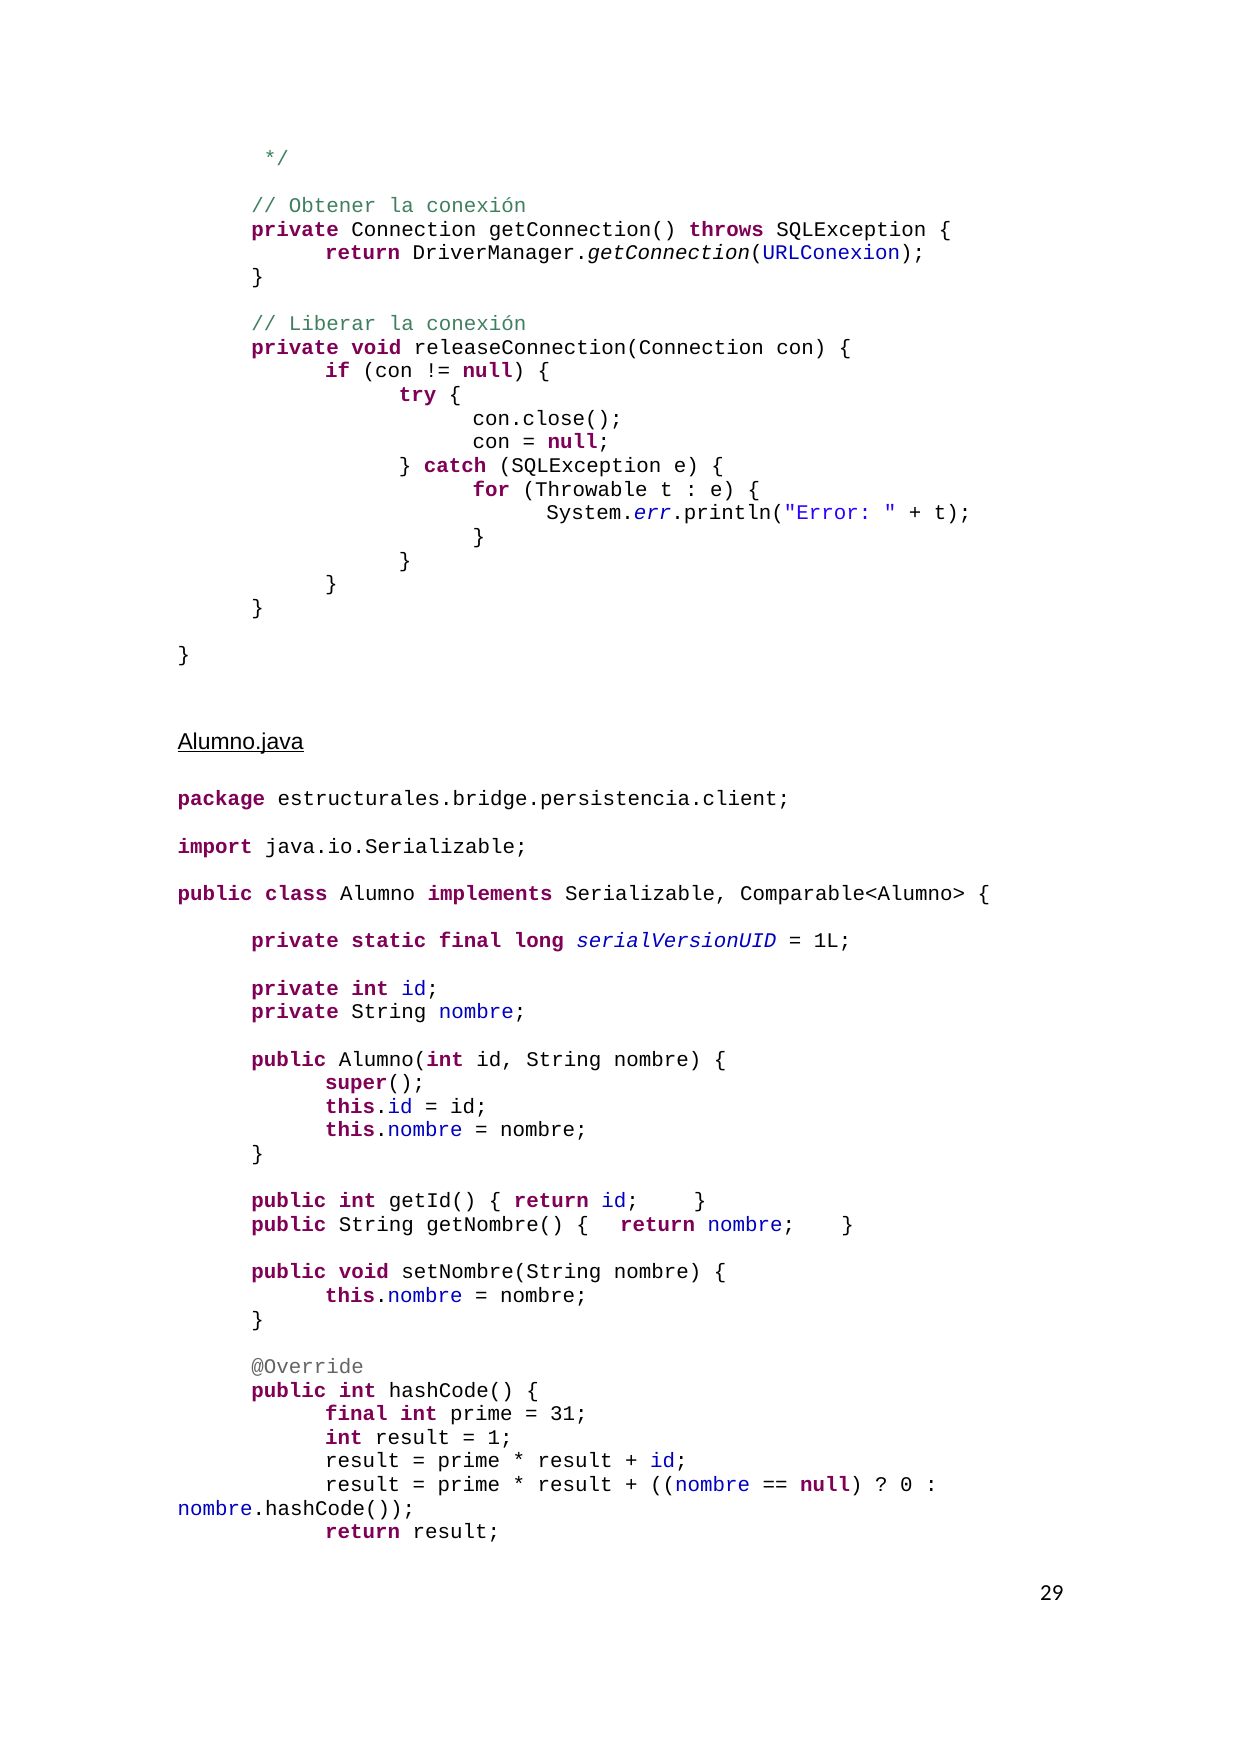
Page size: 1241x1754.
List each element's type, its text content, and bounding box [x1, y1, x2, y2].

text public int hashCode() { [177, 1379, 1063, 1403]
text import java.io.Serializable; [177, 836, 1063, 859]
text private String nombre; [177, 1001, 1063, 1025]
text package estructurales.bridge.persistencia.client; [177, 788, 1063, 812]
text try { [177, 384, 1063, 408]
text public int getId() { return id; } [177, 1190, 1063, 1214]
text } [177, 573, 1063, 597]
text final int prime = 31; [177, 1403, 1063, 1427]
text result = prime * result + ((nombre == null) ? 0 : nombre.hashCode()); [177, 1474, 1063, 1521]
text if (con != null) { [177, 360, 1063, 384]
text public Alumno(int id, String nombre) { [177, 1048, 1063, 1072]
text this.nombre = nombre; [177, 1285, 1063, 1309]
text } catch (SQLException e) { [177, 455, 1063, 479]
text } [177, 549, 1063, 573]
text super(); [177, 1072, 1063, 1096]
text int result = 1; [177, 1427, 1063, 1451]
text Alumno.java [177, 728, 1063, 754]
text } [177, 1309, 1063, 1332]
text // Liberar la conexión [177, 313, 1063, 337]
text @Override [177, 1356, 1063, 1379]
text */ [177, 148, 1063, 171]
text } [177, 597, 1063, 621]
text private static final long serialVersionUID = 1L; [177, 930, 1063, 954]
text private Connection getConnection() throws SQLException { [177, 218, 1063, 242]
text } [177, 526, 1063, 549]
text con.close(); [177, 408, 1063, 431]
text // Obtener la conexión [177, 195, 1063, 218]
text } [177, 1143, 1063, 1167]
text result = prime * result + id; [177, 1451, 1063, 1474]
text public class Alumno implements Serializable, Comparable<Alumno> { [177, 883, 1063, 907]
text } [177, 266, 1063, 289]
text con = null; [177, 431, 1063, 455]
text System.err.println("Error: " + t); [177, 502, 1063, 526]
text public void setNombre(String nombre) { [177, 1261, 1063, 1285]
text private void releaseConnection(Connection con) { [177, 337, 1063, 360]
text public String getNombre() { return nombre; } [177, 1214, 1063, 1238]
text this.nombre = nombre; [177, 1119, 1063, 1143]
text return result; [177, 1521, 1063, 1545]
text } [177, 644, 1063, 668]
text private int id; [177, 978, 1063, 1001]
text for (Throwable t : e) { [177, 479, 1063, 502]
text this.id = id; [177, 1096, 1063, 1119]
text return DriverManager.getConnection(URLConexion); [177, 242, 1063, 266]
